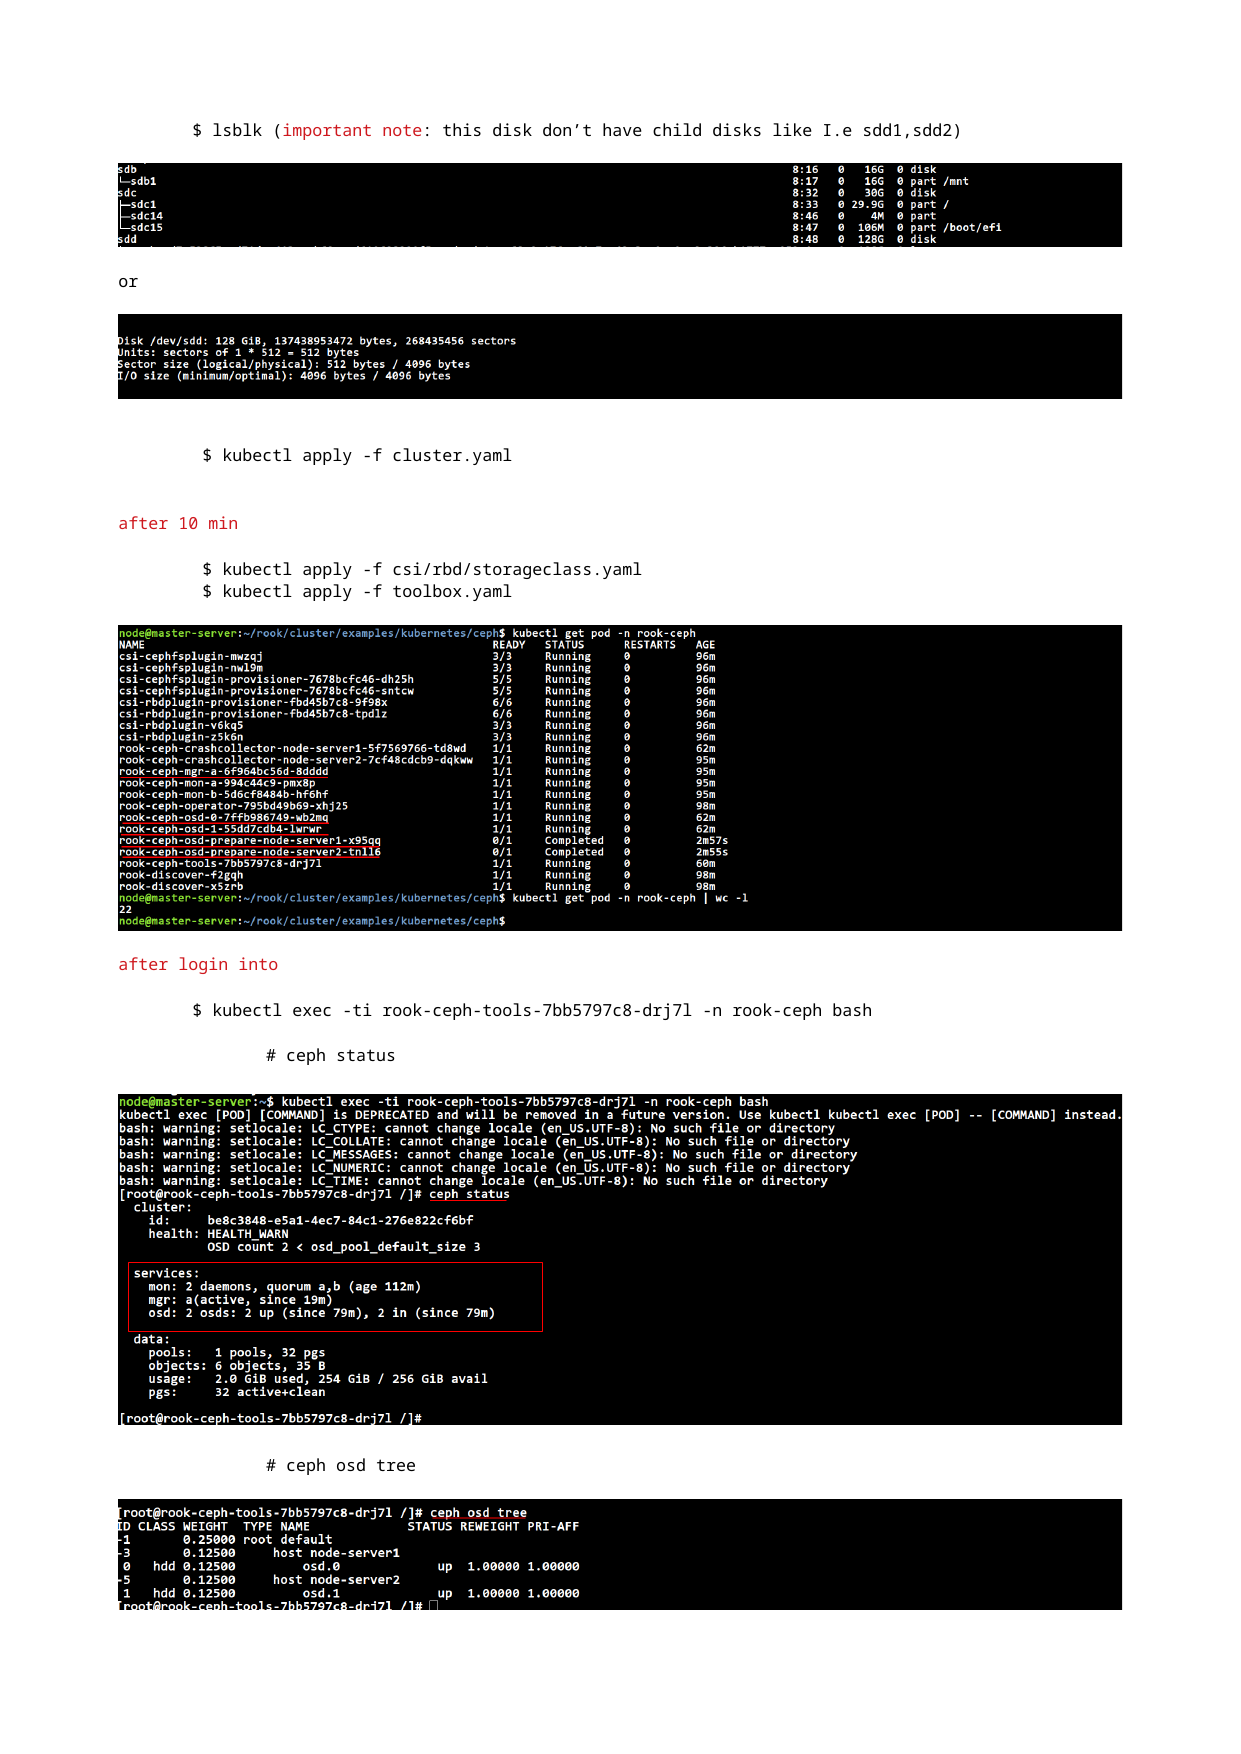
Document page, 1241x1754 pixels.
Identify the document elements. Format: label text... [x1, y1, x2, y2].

text $ kubectl apply -f csi/rbd/storageclass.yaml [118, 557, 1122, 580]
text after 10 min [118, 512, 1122, 535]
text $ lsblk (important note: this disk don’t have child disks like I.e sdd1,sdd2) [118, 118, 1122, 141]
picture [118, 1094, 1123, 1425]
text after login into [118, 953, 1122, 976]
picture [118, 314, 1123, 399]
text # ceph status [118, 1044, 1122, 1066]
picture [118, 1499, 1123, 1610]
picture [118, 625, 1123, 931]
text $ kubectl apply -f cluster.yaml [118, 444, 1122, 467]
text $ kubectl exec -ti rook-ceph-tools-7bb5797c8-drj7l -n rook-ceph bash [118, 998, 1122, 1021]
text or [118, 269, 1122, 292]
text $ kubectl apply -f toolbox.yaml [118, 580, 1122, 603]
text # ceph osd tree [118, 1453, 1122, 1476]
picture [118, 163, 1123, 247]
